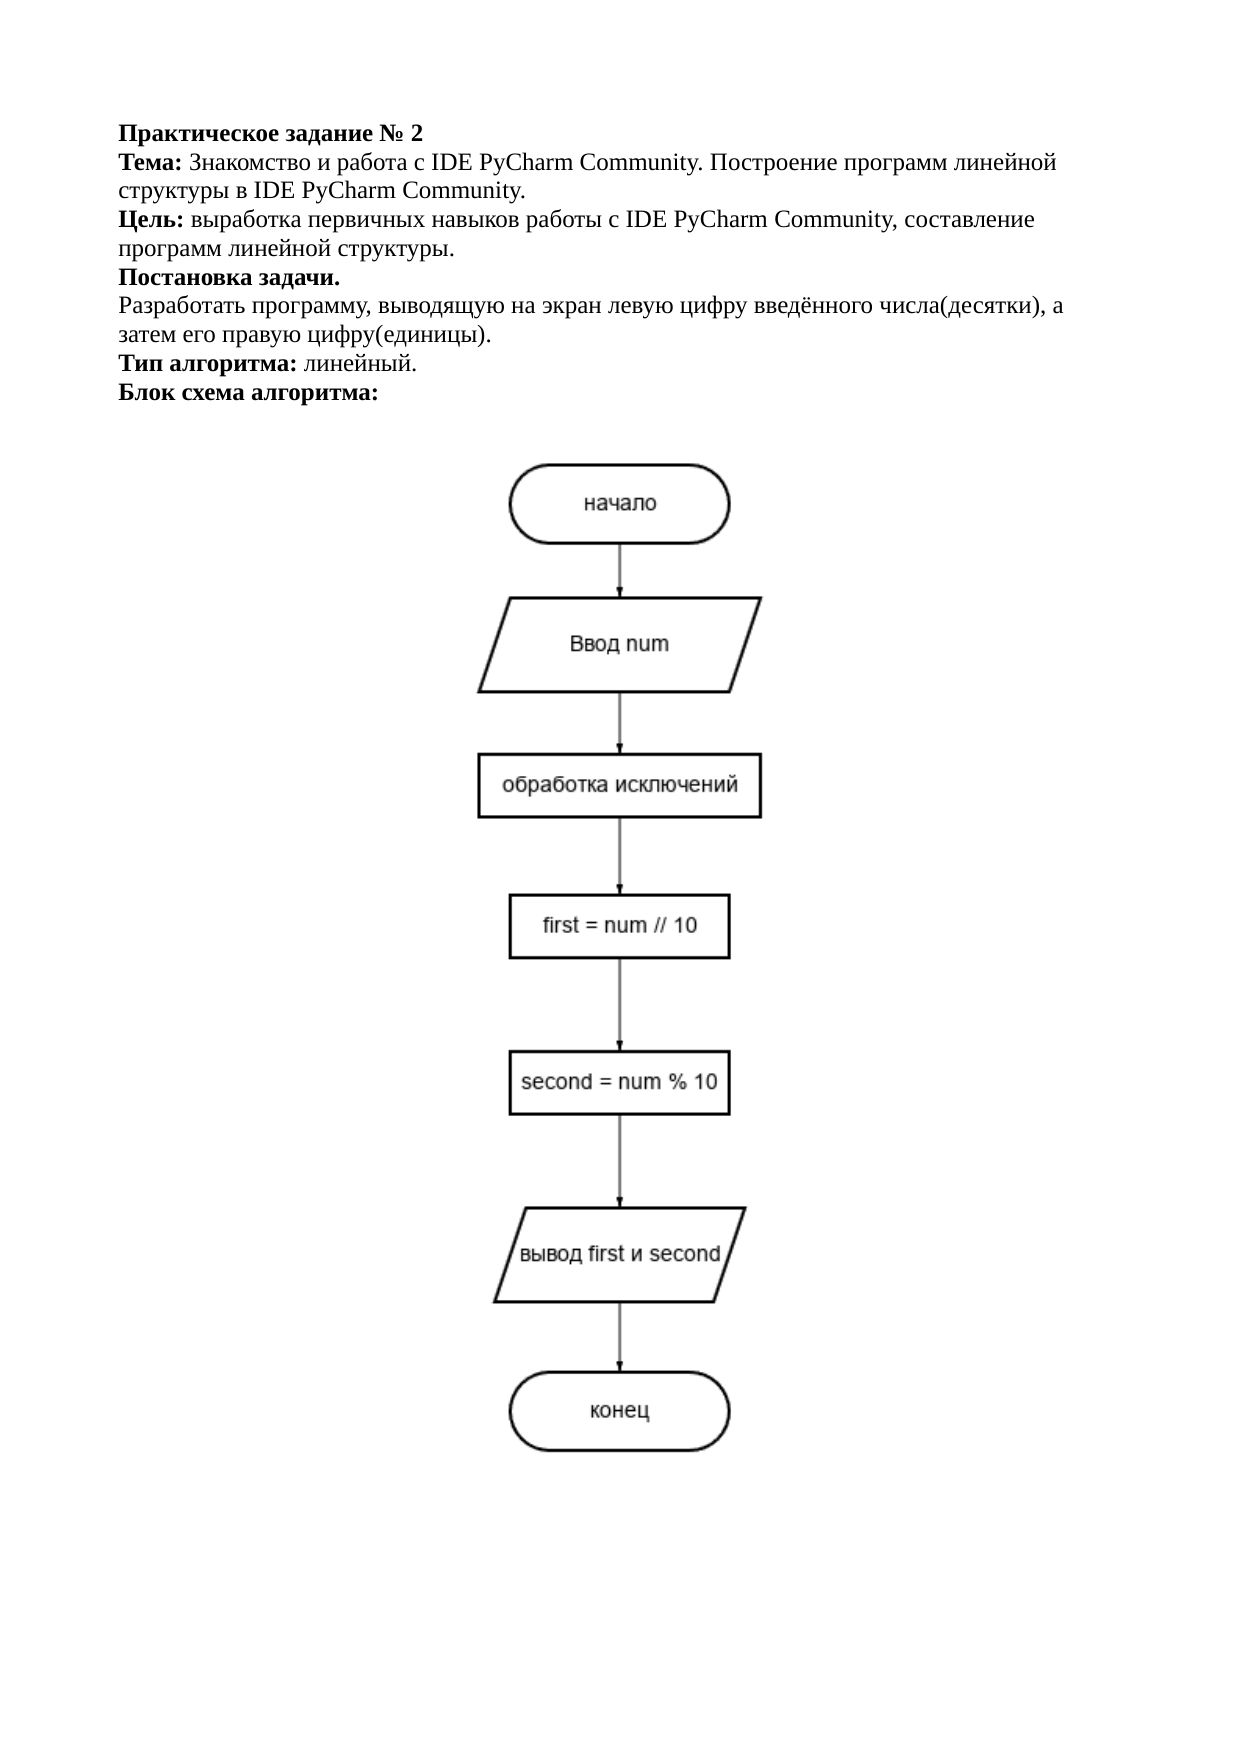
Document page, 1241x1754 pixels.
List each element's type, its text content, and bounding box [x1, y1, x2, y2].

text Тип алгоритма: линейный. [118, 348, 1122, 377]
text Цель: выработка первичных навыков работы с IDE PyCharm Community, составление программ линейной структуры. [118, 204, 1122, 262]
text Практическое задание № 2 [118, 118, 1122, 147]
text Постановка задачи. [118, 262, 1122, 291]
text Блок схема алгоритма: [118, 377, 1122, 406]
picture [448, 434, 792, 1482]
text Разработать программу, выводящую на экран левую цифру введённого числа(десятки), а затем его правую цифру(единицы). [118, 291, 1122, 348]
text Тема: Знакомство и работа с IDE PyCharm Community. Построение программ линейной структуры в IDE PyCharm Community. [118, 147, 1122, 204]
